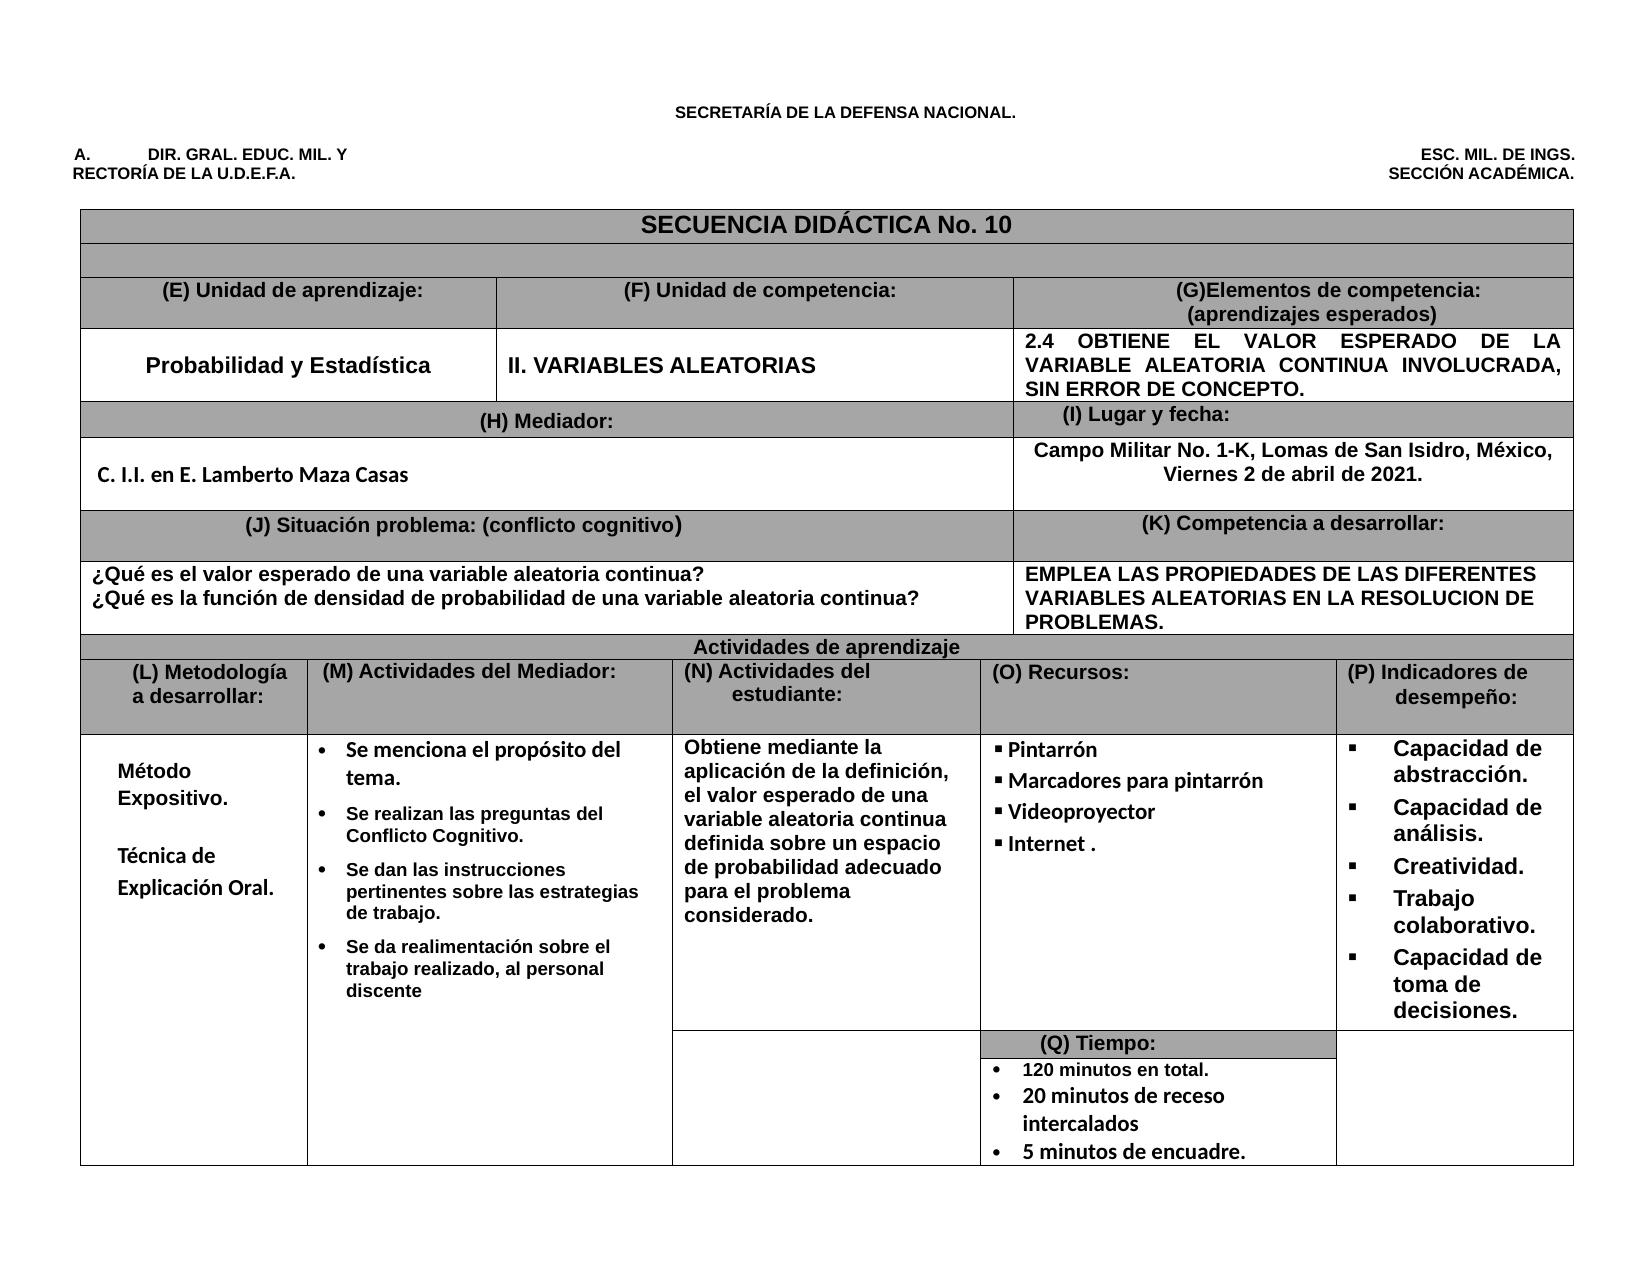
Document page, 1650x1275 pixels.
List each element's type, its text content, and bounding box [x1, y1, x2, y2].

table_cell Método Expositivo. Técnica de Explicación Oral. [81, 735, 307, 1165]
table_cell [81, 244, 1573, 277]
table_cell Capacidad de abstracción. Capacidad de análisis. Creatividad. Trabajo colaborativo. Capacidad de toma de decisiones. [1337, 735, 1573, 1029]
table_cell (L) Metodología a desarrollar: [81, 660, 307, 734]
table_cell Probabilidad y Estadística [81, 329, 496, 401]
table_header SECUENCIA DIDÁCTICA No. 10 [81, 210, 1573, 243]
table_cell (E) Unidad de aprendizaje: [81, 278, 496, 328]
text RECTORÍA DE LA U.D.E.F.A. SECCIÓN ACADÉMICA. [72, 164, 1580, 183]
table_cell (M) Actividades del Mediador: [308, 660, 672, 734]
table_cell (K) Competencia a desarrollar: [1014, 511, 1573, 561]
table_cell (I) Lugar y fecha: [1014, 402, 1573, 437]
table_cell Se menciona el propósito del tema. Se realizan las preguntas del Conflicto Cognitivo. Se dan las instrucciones pertinentes sobre las estrategias de trabajo. Se da realimentación sobre el trabajo realizado, al personal discente [308, 735, 672, 1165]
table_cell [1337, 1031, 1573, 1165]
list DIR. GRAL. EDUC. MIL. Y ESC. MIL. DE INGS. [74, 145, 1580, 164]
table_cell Obtiene mediante la aplicación de la definición, el valor esperado de una variable aleatoria continua definida sobre un espacio de probabilidad adecuado para el problema considerado. [673, 735, 980, 1029]
table_cell (N) Actividades del estudiante: [673, 660, 980, 734]
table_cell 2.4 OBTIENE EL VALOR ESPERADO DE LA VARIABLE ALEATORIA CONTINUA INVOLUCRADA, SIN ERROR DE CONCEPTO. [1014, 329, 1573, 401]
table_cell Pintarrón Marcadores para pintarrón Videoproyector Internet . [981, 735, 1336, 1029]
table_cell (H) Mediador: [81, 402, 1013, 437]
table_cell (G)Elementos de competencia: (aprendizajes esperados) [1014, 278, 1573, 328]
table_cell EMPLEA LAS PROPIEDADES DE LAS DIFERENTES VARIABLES ALEATORIAS EN LA RESOLUCION DE PROBLEMAS. [1014, 562, 1573, 634]
table_cell (P) Indicadores de desempeño: [1337, 660, 1573, 734]
table_cell 120 minutos en total. 20 minutos de receso intercalados 5 minutos de encuadre. 5 minutos para explicar el desarrollo de la dinámica de trabajo. 25 minutos para dar retroalimentación sobre las tareas y evidencias desarrolladas por los discentes en las clases anteriores. 50 minutos para la resolución de problemas que involucren la obtención del valor esperado de variables aleatorias continuas. 15 minutos para el cierre y las conclusiones. [981, 1059, 1336, 1165]
table_cell ¿Qué es el valor esperado de una variable aleatoria continua? ¿Qué es la función de densidad de probabilidad de una variable aleatoria continua? [81, 562, 1013, 634]
table_cell (F) Unidad de competencia: [497, 278, 1013, 328]
text SECRETARÍA DE LA DEFENSA NACIONAL. [111, 103, 1580, 122]
table_cell C. I.I. en E. Lamberto Maza Casas [81, 438, 1013, 510]
table_cell Actividades de aprendizaje [81, 635, 1573, 659]
table_cell (O) Recursos: [981, 660, 1336, 734]
table_cell [673, 1031, 980, 1165]
table_cell (Q) Tiempo: [981, 1031, 1336, 1058]
table_cell (J) Situación problema: (conflicto cognitivo) [81, 511, 1013, 561]
table_cell Campo Militar No. 1-K, Lomas de San Isidro, México, Viernes 2 de abril de 2021. [1014, 438, 1573, 510]
table_cell II. VARIABLES ALEATORIAS [497, 329, 1013, 401]
